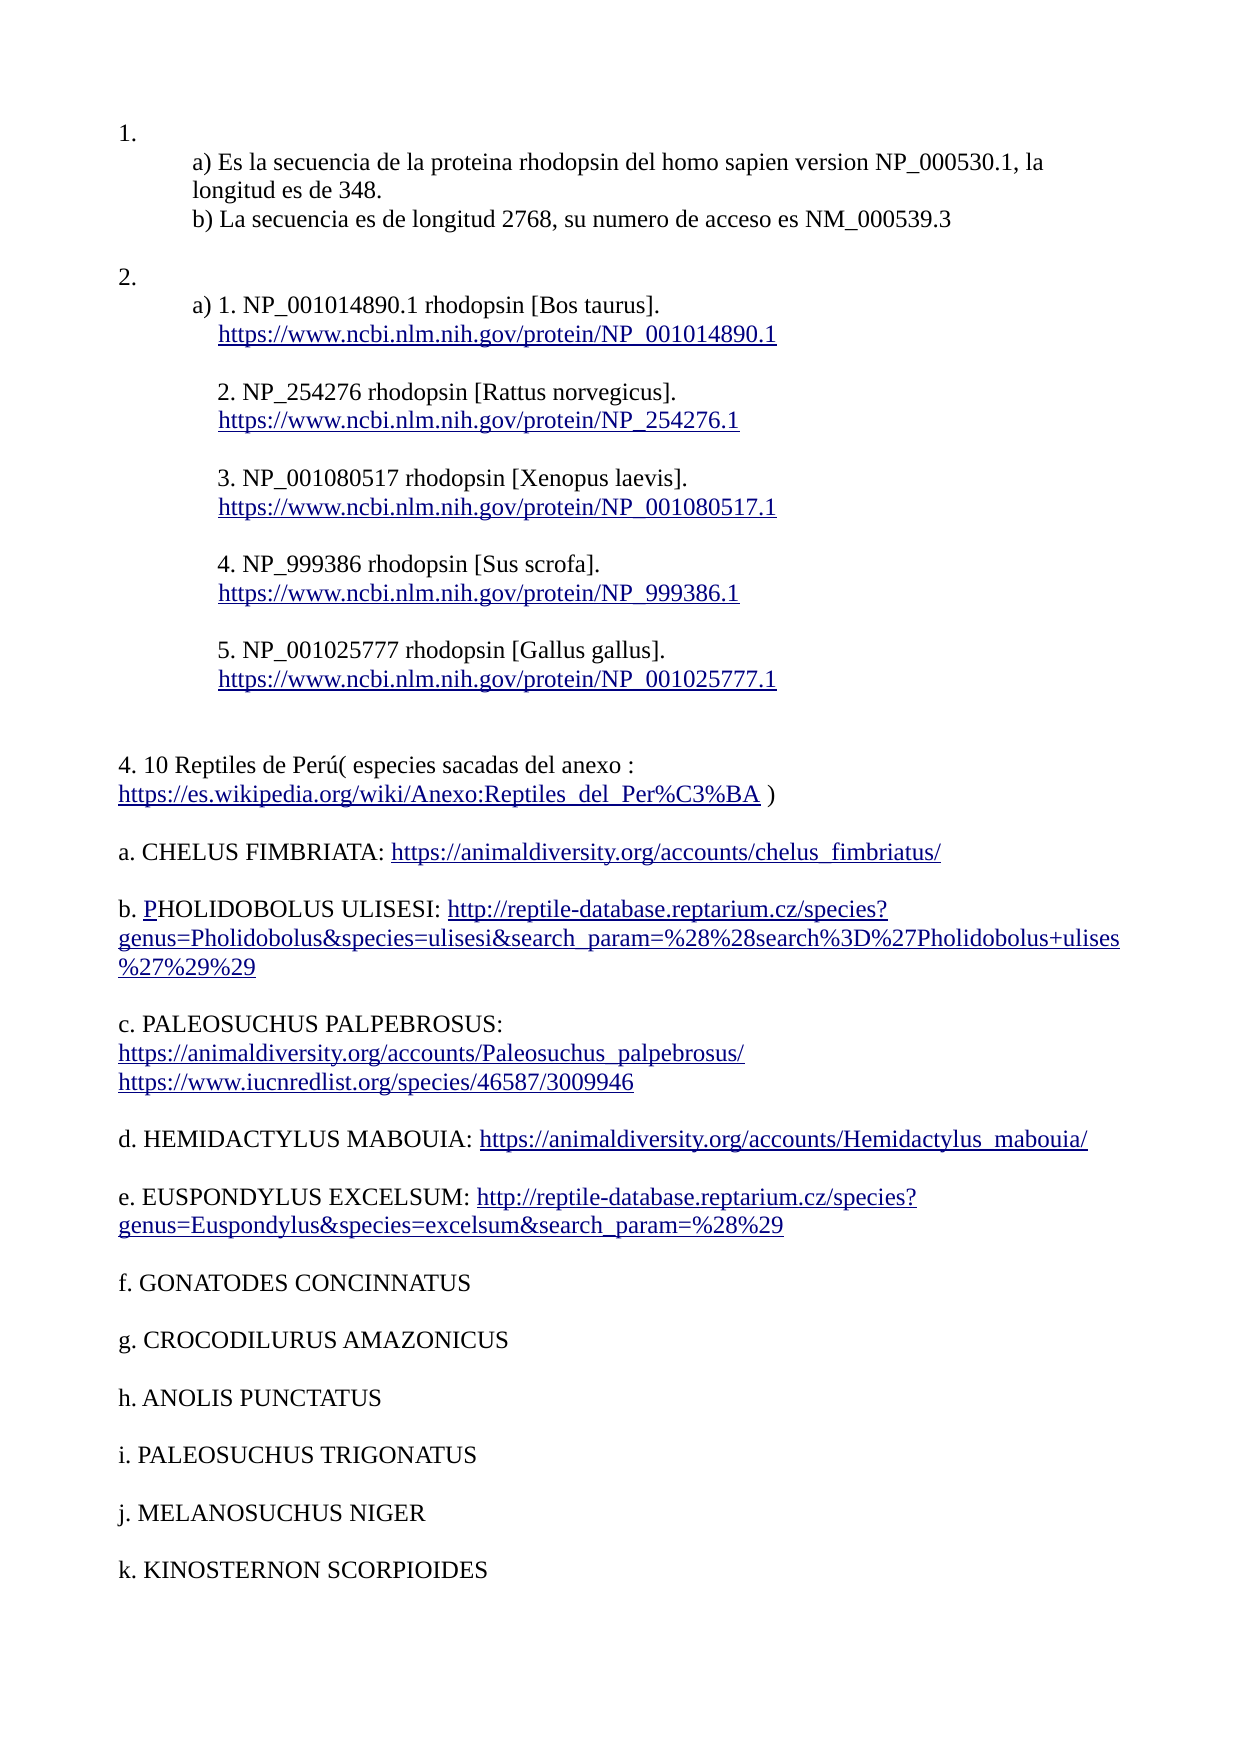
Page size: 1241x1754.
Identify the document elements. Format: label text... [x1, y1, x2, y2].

text https://www.iucnredlist.org/species/46587/3009946 [118, 1067, 1122, 1096]
text https://www.ncbi.nlm.nih.gov/protein/NP_001014890.1 [118, 319, 1122, 348]
text 3. NP_001080517 rhodopsin [Xenopus laevis]. [118, 463, 1122, 492]
text k. KINOSTERNON SCORPIOIDES [118, 1556, 1122, 1584]
text g. CROCODILURUS AMAZONICUS [118, 1326, 1122, 1354]
text 2. [118, 262, 1122, 291]
text a. CHELUS FIMBRIATA: https://animaldiversity.org/accounts/chelus_fimbriatus/ [118, 837, 1122, 866]
text 5. NP_001025777 rhodopsin [Gallus gallus]. [118, 636, 1122, 664]
text c. PALEOSUCHUS PALPEBROSUS: https://animaldiversity.org/accounts/Paleosuchus_palpebrosus/ [118, 1009, 1122, 1067]
text j. MELANOSUCHUS NIGER [118, 1498, 1122, 1527]
text b. PHOLIDOBOLUS ULISESI: http://reptile-database.reptarium.cz/species?genus=Pholidobolus&species=ulisesi&search_param=%28%28search%3D%27Pholidobolus+ulises%27%29%29 [118, 894, 1122, 981]
text 4. 10 Reptiles de Perú( especies sacadas del anexo : https://es.wikipedia.org/wiki/Anexo:Reptiles_del_Per%C3%BA ) [118, 751, 1122, 808]
text 2. NP_254276 rhodopsin [Rattus norvegicus]. [118, 377, 1122, 406]
text https://www.ncbi.nlm.nih.gov/protein/NP_001080517.1 [118, 492, 1122, 521]
text d. HEMIDACTYLUS MABOUIA: https://animaldiversity.org/accounts/Hemidactylus_mabouia/ [118, 1124, 1122, 1153]
text a) 1. NP_001014890.1 rhodopsin [Bos taurus]. [118, 291, 1122, 319]
text a) Es la secuencia de la proteina rhodopsin del homo sapien version NP_000530.1, la longitud es de 348. [118, 147, 1122, 204]
text 4. NP_999386 rhodopsin [Sus scrofa]. [118, 549, 1122, 578]
text https://www.ncbi.nlm.nih.gov/protein/NP_999386.1 [118, 578, 1122, 607]
text e. EUSPONDYLUS EXCELSUM: http://reptile-database.reptarium.cz/species?genus=Euspondylus&species=excelsum&search_param=%28%29 [118, 1182, 1122, 1239]
text 1. [118, 118, 1122, 147]
text https://www.ncbi.nlm.nih.gov/protein/NP_254276.1 [118, 406, 1122, 434]
text b) La secuencia es de longitud 2768, su numero de acceso es NM_000539.3 [118, 204, 1122, 233]
text h. ANOLIS PUNCTATUS [118, 1383, 1122, 1412]
text https://www.ncbi.nlm.nih.gov/protein/NP_001025777.1 [118, 664, 1122, 693]
text i. PALEOSUCHUS TRIGONATUS [118, 1441, 1122, 1469]
text f. GONATODES CONCINNATUS [118, 1268, 1122, 1297]
